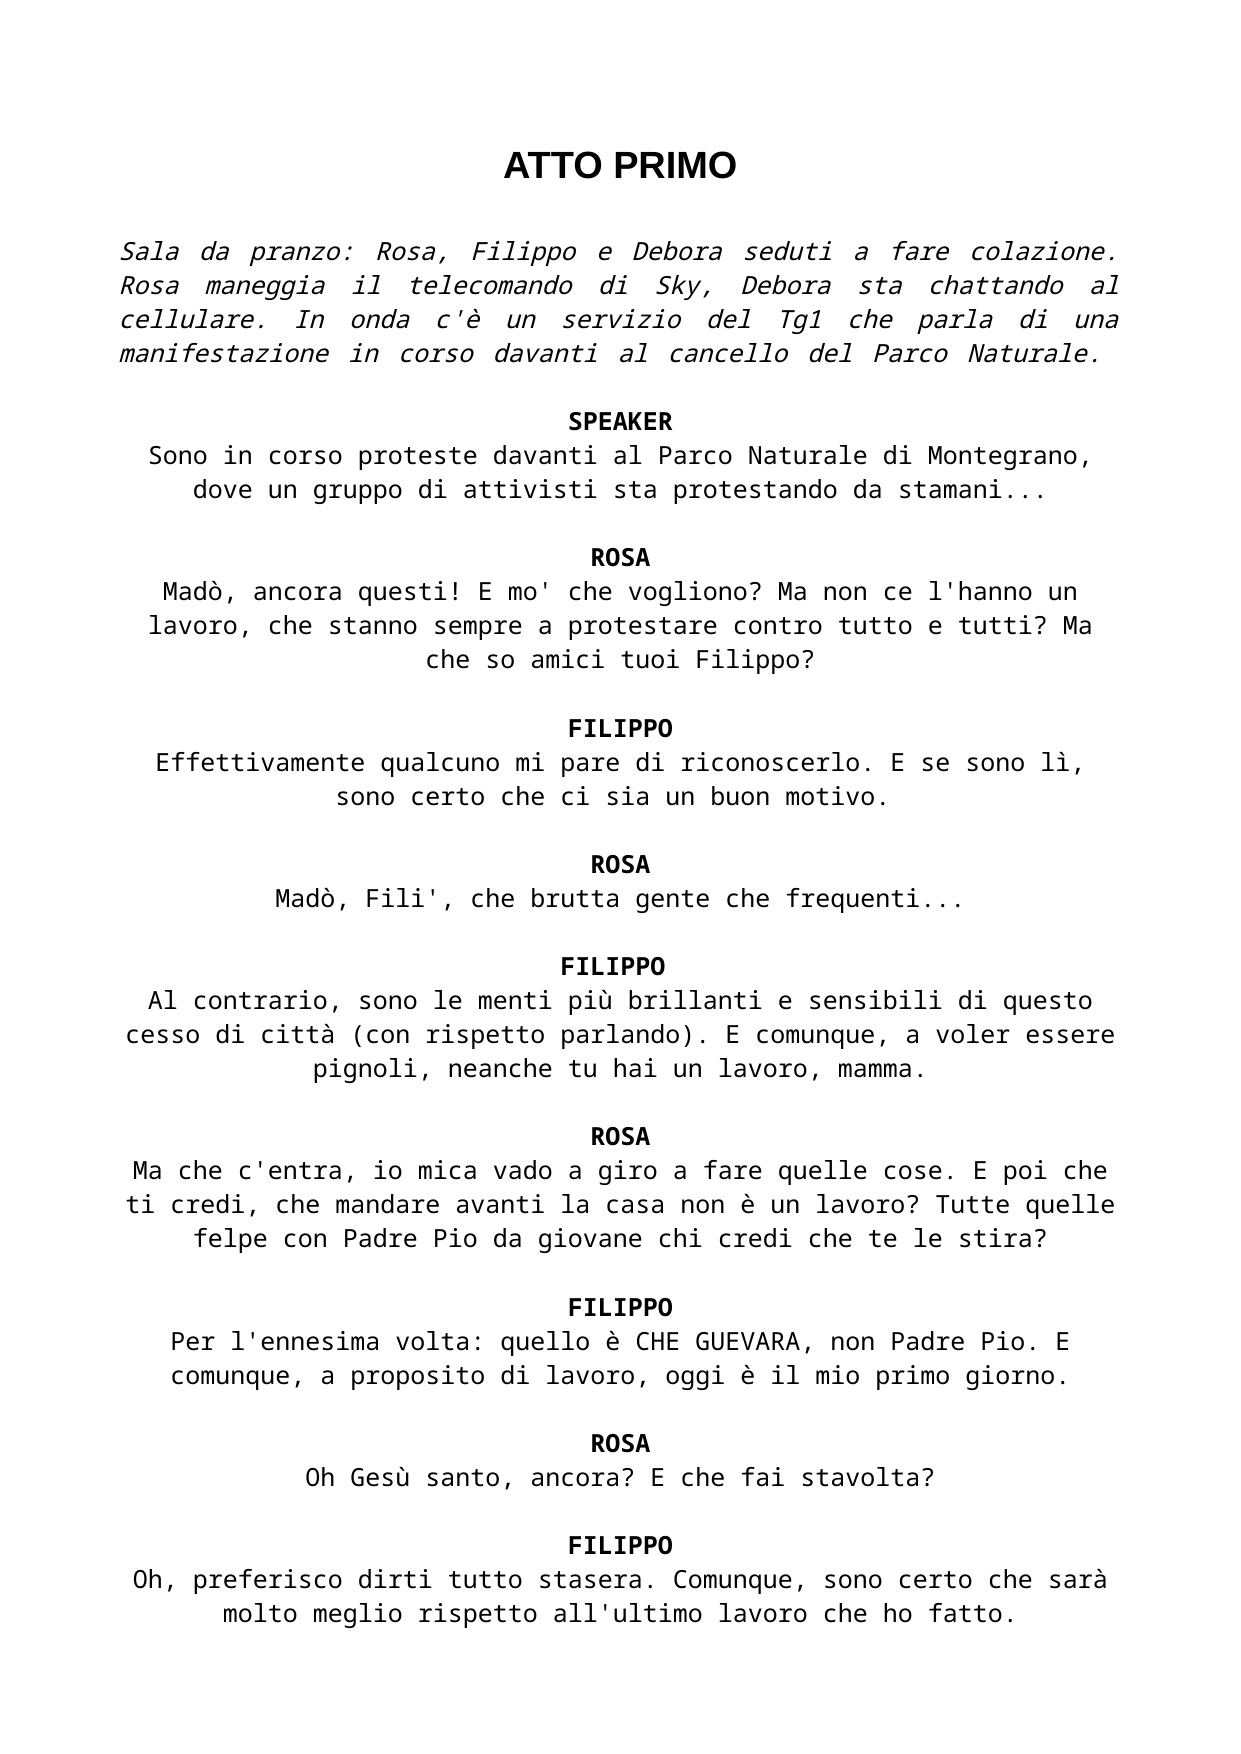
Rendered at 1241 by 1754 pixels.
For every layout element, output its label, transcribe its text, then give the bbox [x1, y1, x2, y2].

text FILIPPO [118, 1528, 1122, 1562]
text ROSA [118, 1119, 1122, 1153]
text Madò, ancora questi! E mo' che vogliono? Ma non ce l'hanno un lavoro, che stanno sempre a protestare contro tutto e tutti? Ma che so amici tuoi Filippo? [118, 574, 1122, 676]
text Al contrario, sono le menti più brillanti e sensibili di questo cesso di città (con rispetto parlando). E comunque, a voler essere pignoli, neanche tu hai un lavoro, mamma. [118, 983, 1122, 1085]
text Ma che c'entra, io mica vado a giro a fare quelle cose. E poi che ti credi, che mandare avanti la casa non è un lavoro? Tutte quelle felpe con Padre Pio da giovane chi credi che te le stira? [118, 1153, 1122, 1255]
text Sono in corso proteste davanti al Parco Naturale di Montegrano, dove un gruppo di attivisti sta protestando da stamani... [118, 438, 1122, 540]
text Oh Gesù santo, ancora? E che fai stavolta? [118, 1459, 1122, 1494]
text FILIPPO [118, 710, 1122, 744]
text ROSA [118, 846, 1122, 881]
text FILIPPO [118, 1289, 1122, 1323]
subtitle ATTO PRIMO [118, 143, 1122, 187]
text Per l'ennesima volta: quello è CHE GUEVARA, non Padre Pio. E comunque, a proposito di lavoro, oggi è il mio primo giorno. [118, 1323, 1122, 1391]
text FILIPPO [118, 949, 1122, 983]
text SPEAKER [118, 404, 1122, 438]
text Effettivamente qualcuno mi pare di riconoscerlo. E se sono lì, sono certo che ci sia un buon motivo. [118, 744, 1122, 812]
text Madò, Fili', che brutta gente che frequenti... [118, 881, 1122, 914]
text ROSA [118, 1426, 1122, 1459]
text Oh, preferisco dirti tutto stasera. Comunque, sono certo che sarà molto meglio rispetto all'ultimo lavoro che ho fatto. [118, 1562, 1122, 1630]
text Sala da pranzo: Rosa, Filippo e Debora seduti a fare colazione. Rosa maneggia il telecomando di Sky, Debora sta chattando al cellulare. In onda c'è un servizio del Tg1 che parla di una manifestazione in corso davanti al cancello del Parco Naturale. [118, 233, 1122, 404]
text ROSA [118, 540, 1122, 574]
